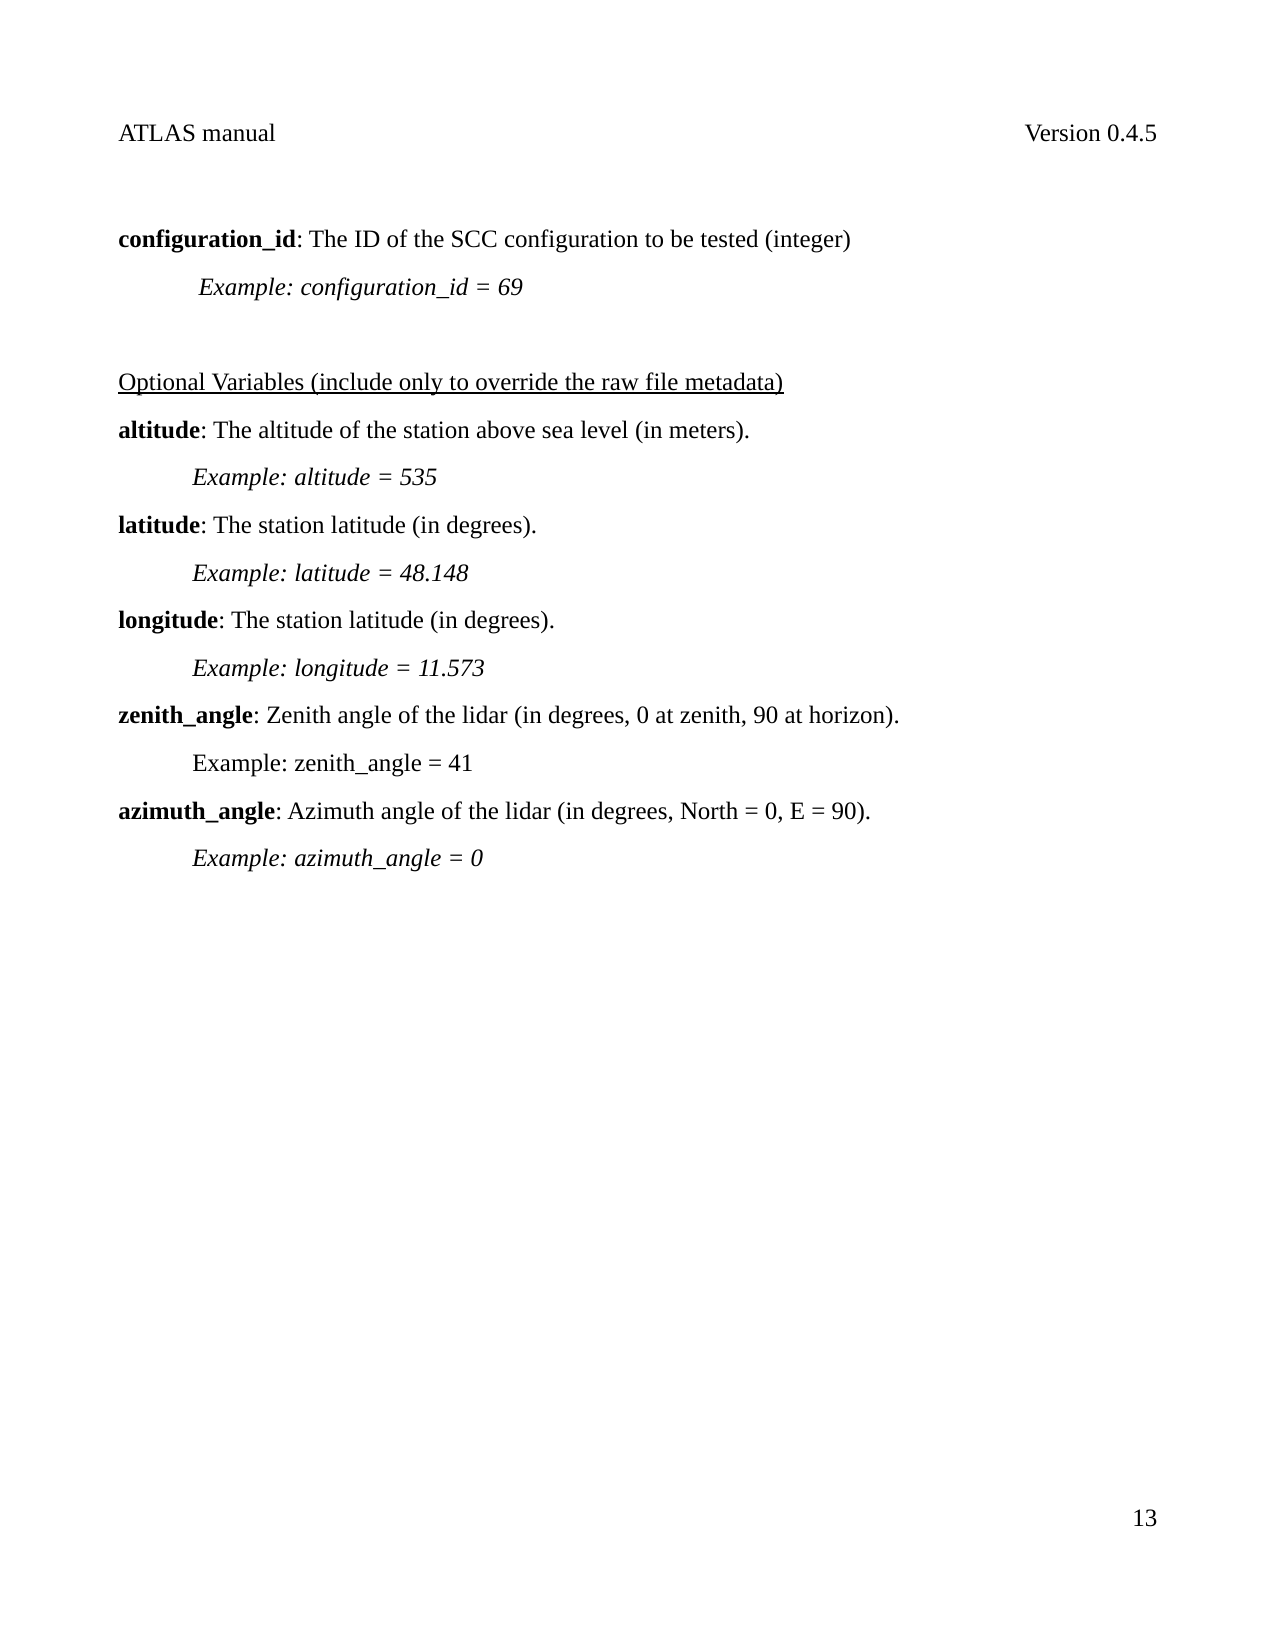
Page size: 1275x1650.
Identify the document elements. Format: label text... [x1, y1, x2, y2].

text configuration_id: The ID of the SCC configuration to be tested (integer) [118, 224, 1157, 253]
text altitude: The altitude of the station above sea level (in meters). [118, 415, 1157, 444]
text Example: longitude = 11.573 [118, 653, 1157, 682]
text Example: zenith_angle = 41 [118, 748, 1157, 777]
text Example: latitude = 48.148 [118, 558, 1157, 586]
text zenith_angle: Zenith angle of the lidar (in degrees, 0 at zenith, 90 at horizon). [118, 701, 1157, 729]
text latitude: The station latitude (in degrees). [118, 510, 1157, 539]
text azimuth_angle: Azimuth angle of the lidar (in degrees, North = 0, E = 90). [118, 796, 1157, 824]
text Example: configuration_id = 69 [118, 272, 1157, 301]
text Example: azimuth_angle = 0 [118, 843, 1157, 872]
text longitude: The station latitude (in degrees). [118, 605, 1157, 634]
text Example: altitude = 535 [118, 462, 1157, 491]
text Optional Variables (include only to override the raw file metadata) [118, 367, 1157, 396]
